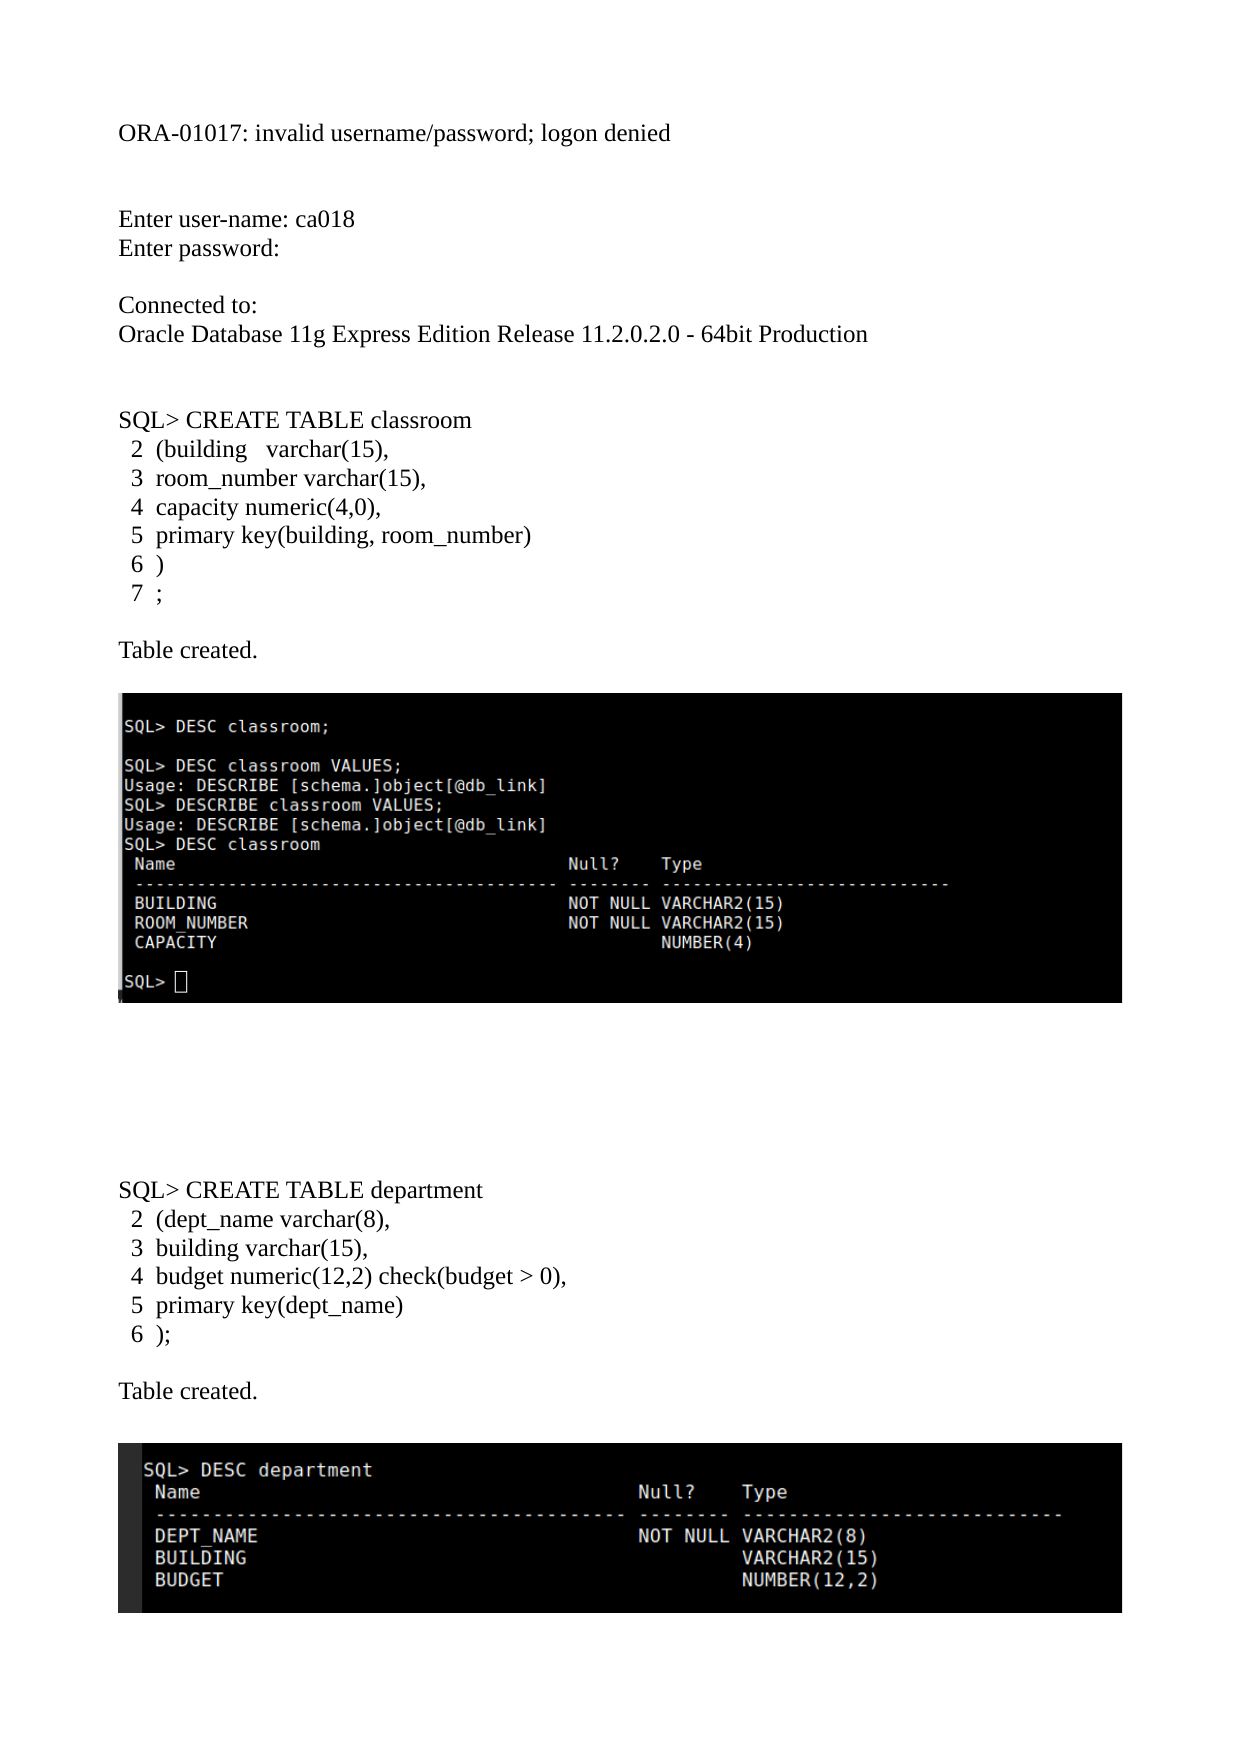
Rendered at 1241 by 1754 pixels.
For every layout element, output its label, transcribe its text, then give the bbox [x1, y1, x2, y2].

picture [118, 693, 1123, 1003]
text Enter password: [118, 233, 1122, 262]
text Enter user-name: ca018 [118, 204, 1122, 233]
text 6 ) [118, 549, 1122, 578]
text Table created. [118, 636, 1122, 664]
text 2 (dept_name varchar(8), [118, 1204, 1122, 1233]
text 2 (building varchar(15), [118, 434, 1122, 463]
text 7 ; [118, 578, 1122, 607]
text ORA-01017: invalid username/password; logon denied [118, 118, 1122, 147]
text 5 primary key(dept_name) [118, 1290, 1122, 1319]
text 6 ); [118, 1319, 1122, 1348]
text 4 budget numeric(12,2) check(budget > 0), [118, 1261, 1122, 1290]
text 5 primary key(building, room_number) [118, 521, 1122, 549]
text Oracle Database 11g Express Edition Release 11.2.0.2.0 - 64bit Production [118, 319, 1122, 348]
text 3 building varchar(15), [118, 1233, 1122, 1261]
text 3 room_number varchar(15), [118, 463, 1122, 492]
picture [118, 1443, 1123, 1613]
text SQL> CREATE TABLE department [118, 1175, 1122, 1204]
text SQL> CREATE TABLE classroom [118, 406, 1122, 434]
text Connected to: [118, 291, 1122, 319]
text 4 capacity numeric(4,0), [118, 492, 1122, 521]
text Table created. [118, 1376, 1122, 1405]
